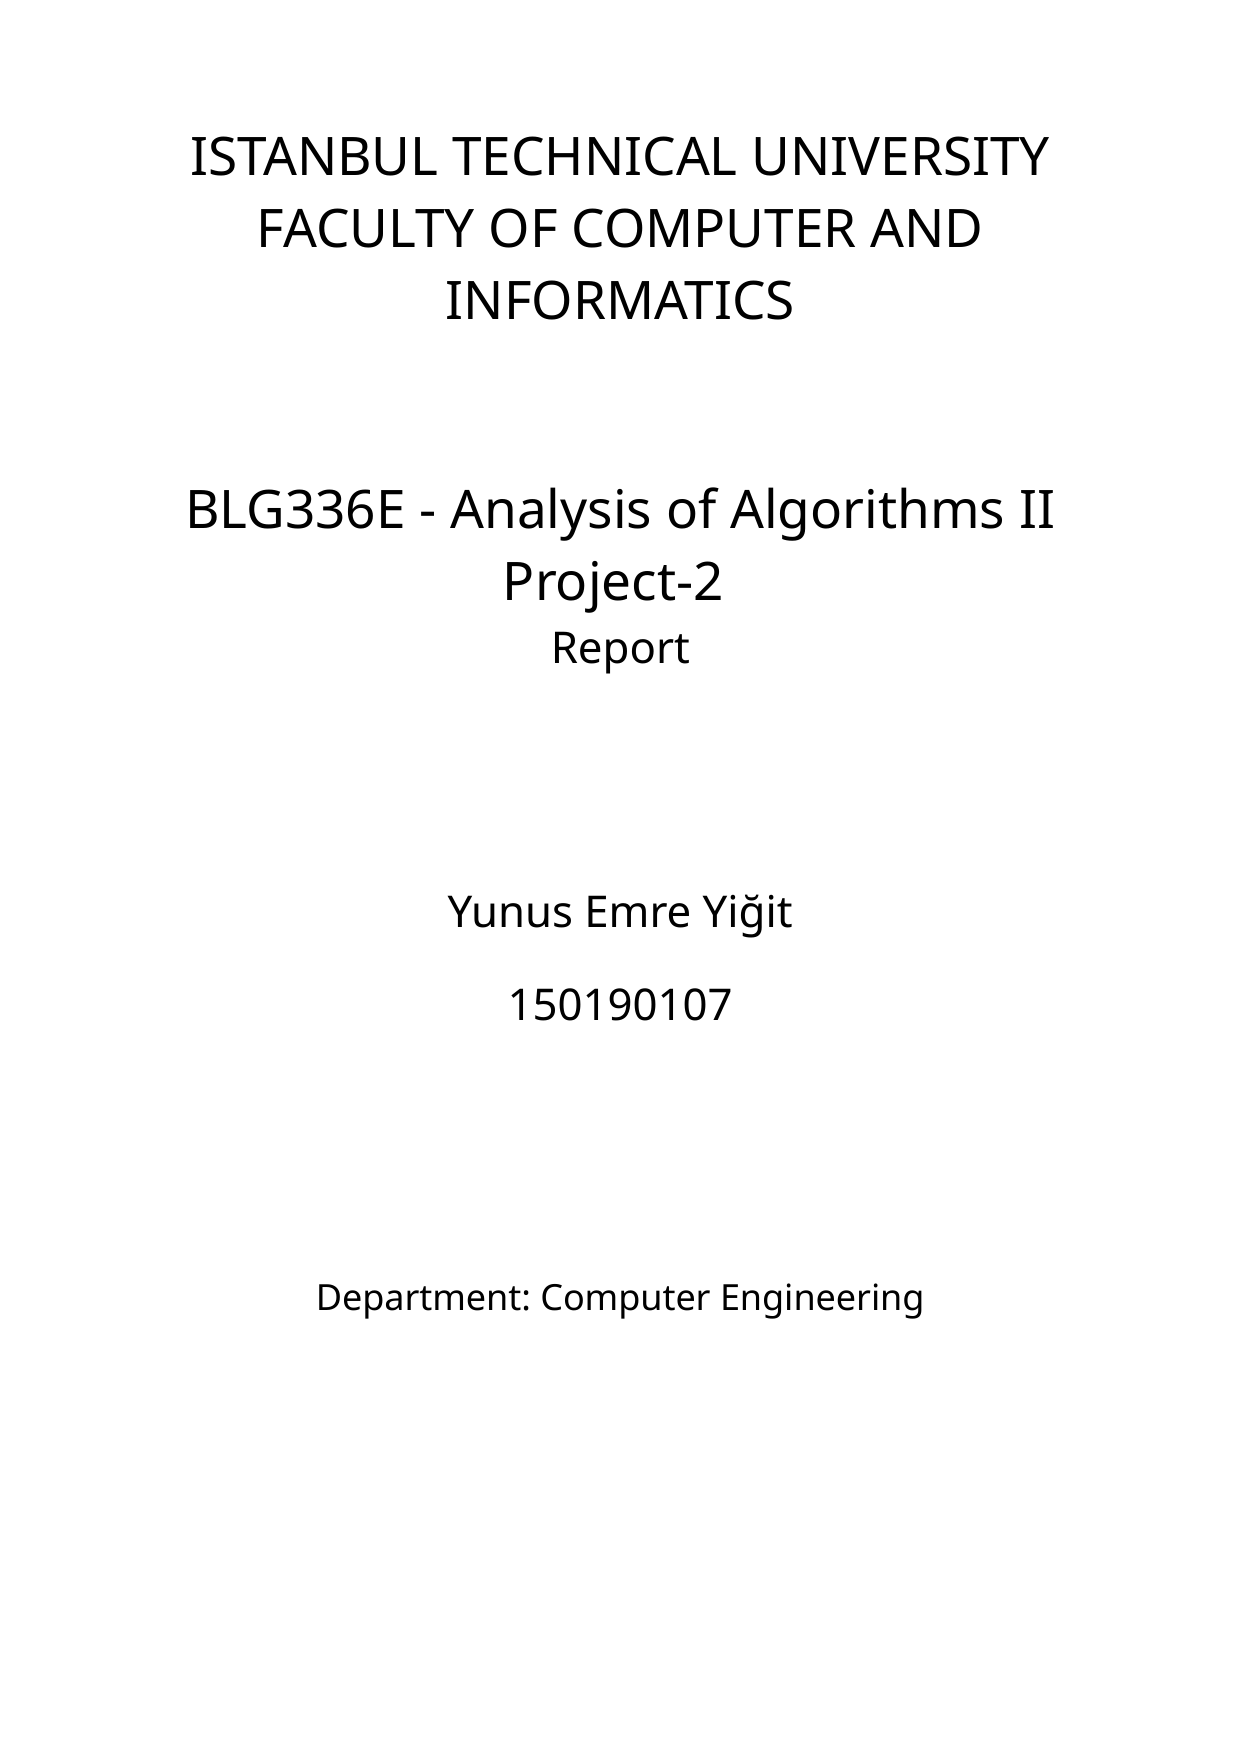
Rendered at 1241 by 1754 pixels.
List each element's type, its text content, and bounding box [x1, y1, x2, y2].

text 150190107 [118, 940, 1122, 1033]
text Yunus Emre Yiğit [118, 846, 1122, 940]
text Department: Computer Engineering [118, 1238, 1122, 1355]
text BLG336E - Analysis of Algorithms II Project-2 [118, 437, 1122, 616]
text Report [118, 616, 1122, 676]
text ISTANBUL TECHNICAL UNIVERSITY FACULTY OF COMPUTER AND INFORMATICS [118, 118, 1122, 335]
